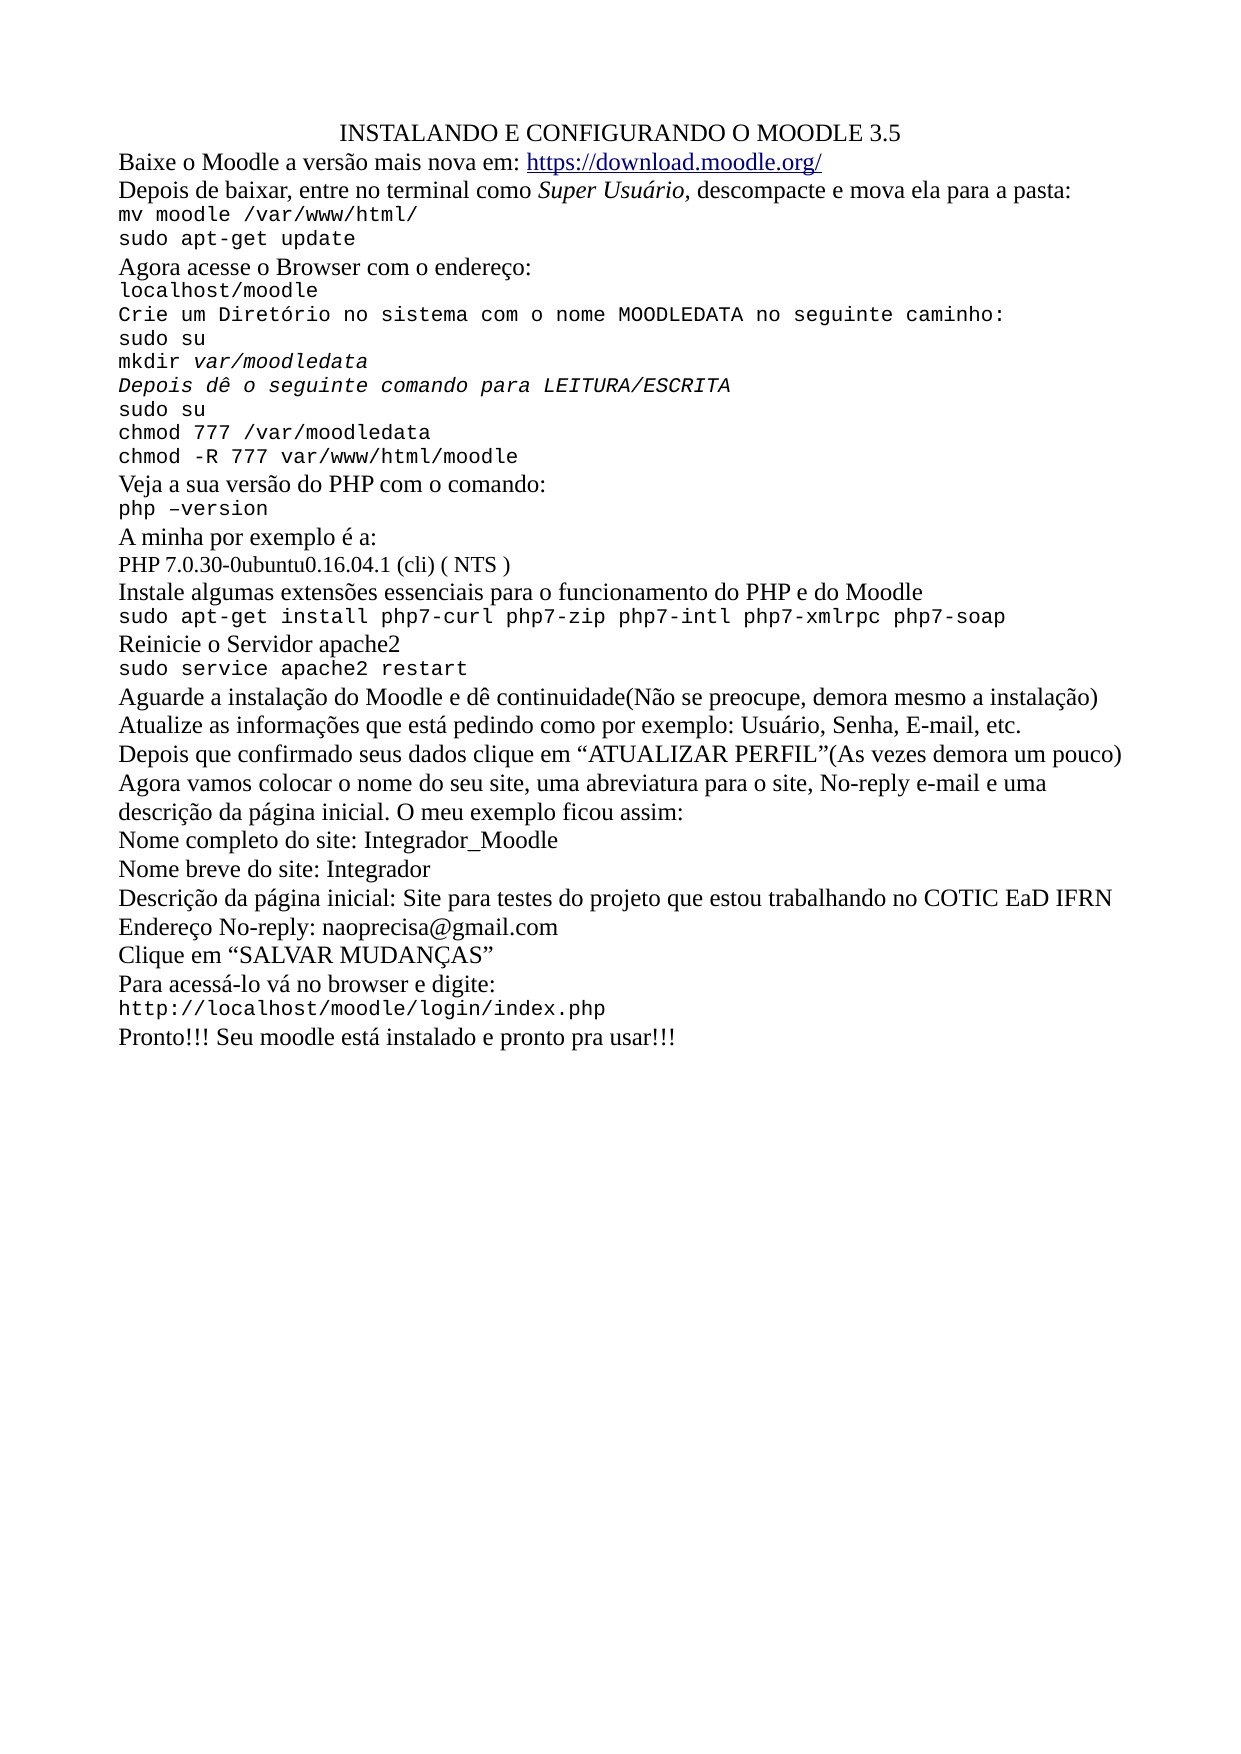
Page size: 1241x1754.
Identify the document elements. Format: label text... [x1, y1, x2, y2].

text Pronto!!! Seu moodle está instalado e pronto pra usar!!! [118, 1022, 1122, 1051]
text Nome breve do site: Integrador [118, 854, 1122, 883]
text Nome completo do site: Integrador_Moodle [118, 826, 1122, 854]
text Depois de baixar, entre no terminal como Super Usuário, descompacte e mova ela para a pasta: [118, 176, 1122, 204]
text Clique em “SALVAR MUDANÇAS” [118, 941, 1122, 969]
text Crie um Diretório no sistema com o nome MOODLEDATA no seguinte caminho: [118, 304, 1122, 328]
text sudo su [118, 399, 1122, 422]
text mv moodle /var/www/html/ [118, 204, 1122, 228]
text sudo service apache2 restart [118, 658, 1122, 682]
text Depois dê o seguinte comando para LEITURA/ESCRITA [118, 375, 1122, 399]
text http://localhost/moodle/login/index.php [118, 998, 1122, 1022]
text sudo apt-get update [118, 228, 1122, 252]
text chmod 777 /var/moodledata [118, 422, 1122, 446]
text Agora vamos colocar o nome do seu site, uma abreviatura para o site, No-reply e-mail e uma descrição da página inicial. O meu exemplo ficou assim: [118, 768, 1122, 826]
text sudo su [118, 328, 1122, 351]
text chmod -R 777 var/www/html/moodle [118, 446, 1122, 469]
text PHP 7.0.30-0ubuntu0.16.04.1 (cli) ( NTS ) [118, 551, 1122, 577]
text Baixe o Moodle a versão mais nova em: https://download.moodle.org/ [118, 147, 1122, 176]
text INSTALANDO E CONFIGURANDO O MOODLE 3.5 [118, 118, 1122, 147]
text Reinicie o Servidor apache2 [118, 629, 1122, 658]
text Endereço No-reply: naoprecisa@gmail.com [118, 912, 1122, 941]
text mkdir var/moodledata [118, 351, 1122, 375]
text Veja a sua versão do PHP com o comando: [118, 469, 1122, 498]
text Agora acesse o Browser com o endereço: [118, 252, 1122, 280]
text localhost/moodle [118, 280, 1122, 304]
text Atualize as informações que está pedindo como por exemplo: Usuário, Senha, E-mail, etc. [118, 711, 1122, 739]
text A minha por exemplo é a: [118, 522, 1122, 551]
text php –version [118, 498, 1122, 522]
text Para acessá-lo vá no browser e digite: [118, 969, 1122, 998]
text Aguarde a instalação do Moodle e dê continuidade(Não se preocupe, demora mesmo a instalação) [118, 682, 1122, 711]
text Depois que confirmado seus dados clique em “ATUALIZAR PERFIL”(As vezes demora um pouco) [118, 739, 1122, 768]
text Descrição da página inicial: Site para testes do projeto que estou trabalhando no COTIC EaD IFRN [118, 883, 1122, 912]
text sudo apt-get install php7-curl php7-zip php7-intl php7-xmlrpc php7-soap [118, 606, 1122, 629]
text Instale algumas extensões essenciais para o funcionamento do PHP e do Moodle [118, 577, 1122, 606]
